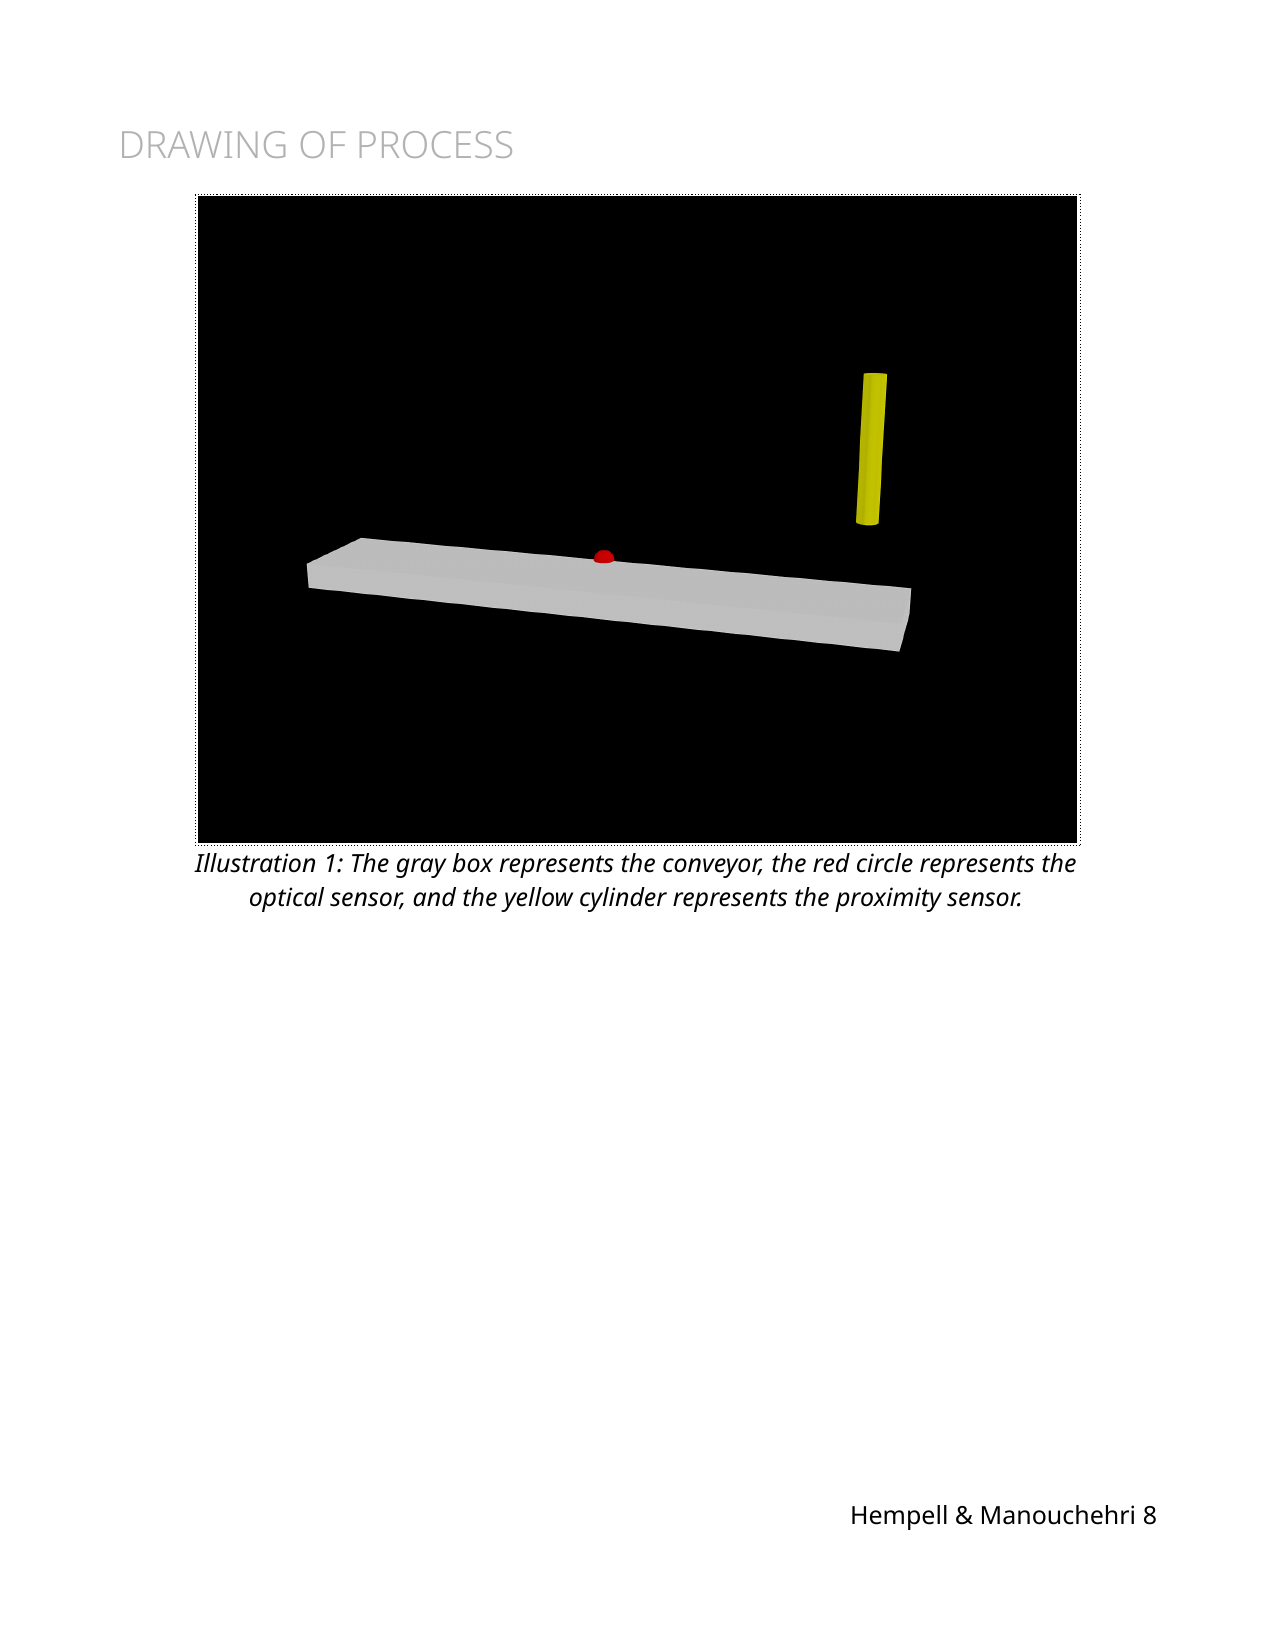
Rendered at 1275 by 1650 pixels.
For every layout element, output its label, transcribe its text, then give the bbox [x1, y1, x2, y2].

picture [198, 196, 1077, 843]
text Illustration 1: The gray box represents the conveyor, the red circle represents the optical sensor, and the yellow cylinder represents the proximity sensor. [194, 193, 1080, 914]
subtitle Drawing of Process [118, 118, 1157, 169]
